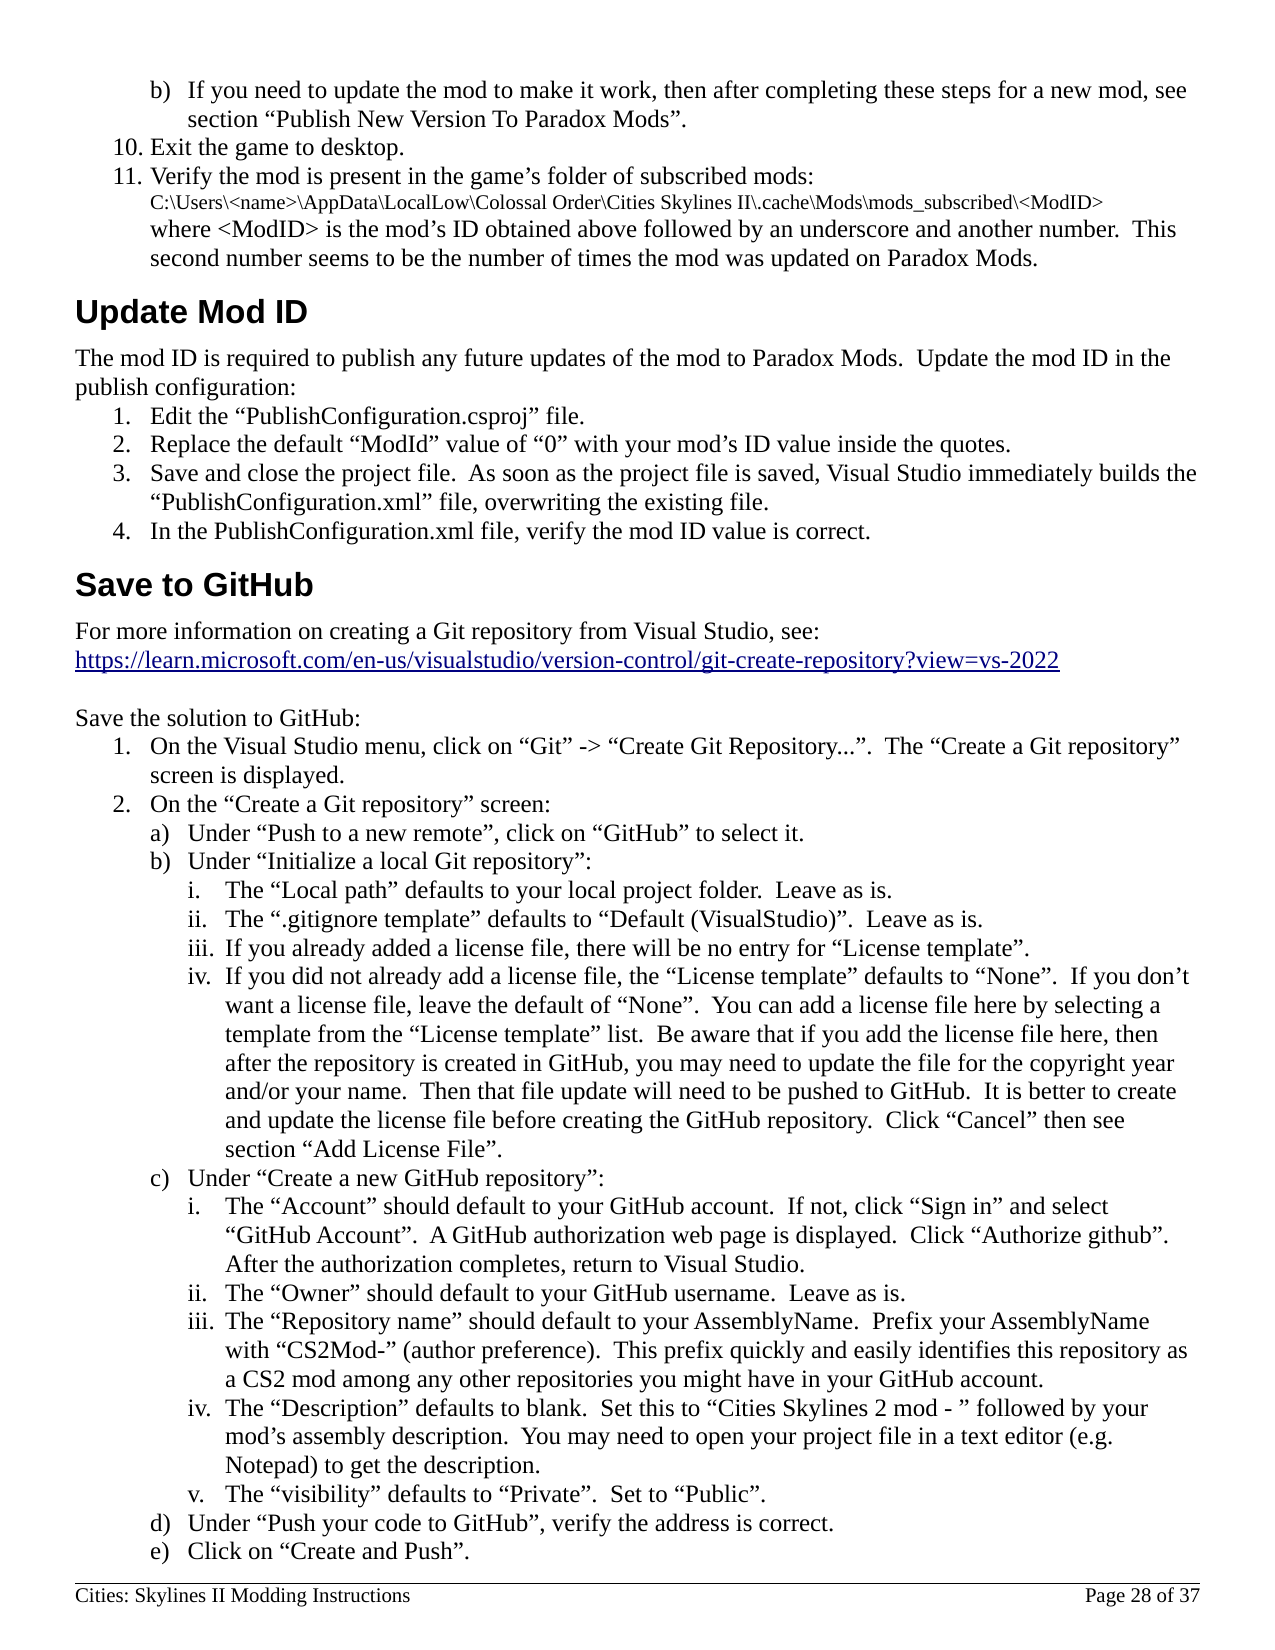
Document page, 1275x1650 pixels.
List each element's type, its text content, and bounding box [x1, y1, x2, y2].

list Under “Push your code to GitHub”, verify the address is correct. [150, 1508, 1200, 1536]
list If you need to update the mod to make it work, then after completing these steps for a new mod, see section “Publish New Version To Paradox Mods”. [150, 75, 1200, 132]
list If you already added a license file, there will be no entry for “License template”. [187, 933, 1200, 961]
text Save the solution to GitHub: [75, 703, 1200, 731]
list The “Description” defaults to blank. Set this to “Cities Skylines 2 mod - ” followed by your mod’s assembly description. You may need to open your project file in a text editor (e.g. Notepad) to get the description. [187, 1393, 1200, 1479]
list Under “Create a new GitHub repository”: [150, 1163, 1200, 1191]
list The “Owner” should default to your GitHub username. Leave as is. [187, 1278, 1200, 1306]
subtitle Save to GitHub [75, 565, 1200, 604]
list On the Visual Studio menu, click on “Git” -> “Create Git Repository...”. The “Create a Git repository” screen is displayed. [112, 731, 1200, 789]
list The “Local path” defaults to your local project folder. Leave as is. [187, 875, 1200, 904]
list The “Repository name” should default to your AssemblyName. Prefix your AssemblyName with “CS2Mod-” (author preference). This prefix quickly and easily identifies this repository as a CS2 mod among any other repositories you might have in your GitHub account. [187, 1306, 1200, 1393]
list If you did not already add a license file, the “License template” defaults to “None”. If you don’t want a license file, leave the default of “None”. You can add a license file here by selecting a template from the “License template” list. Be aware that if you add the license file here, then after the repository is created in GitHub, you may need to update the file for the copyright year and/or your name. Then that file update will need to be pushed to GitHub. It is better to create and update the license file before creating the GitHub repository. Click “Cancel” then see section “Add License File”. [187, 961, 1200, 1163]
list Click on “Create and Push”. [150, 1536, 1200, 1565]
list In the PublishConfiguration.xml file, verify the mod ID value is correct. [112, 516, 1200, 544]
list Under “Initialize a local Git repository”: [150, 846, 1200, 875]
list The “Account” should default to your GitHub account. If not, click “Sign in” and select “GitHub Account”. A GitHub authorization web page is displayed. Click “Authorize github”. After the authorization completes, return to Visual Studio. [187, 1191, 1200, 1278]
list Edit the “PublishConfiguration.csproj” file. [112, 401, 1200, 429]
list On the “Create a Git repository” screen: [112, 789, 1200, 818]
list Exit the game to desktop. [112, 132, 1200, 161]
list Save and close the project file. As soon as the project file is saved, Visual Studio immediately builds the “PublishConfiguration.xml” file, overwriting the existing file. [112, 458, 1200, 516]
list Under “Push to a new remote”, click on “GitHub” to select it. [150, 818, 1200, 846]
list Replace the default “ModId” value of “0” with your mod’s ID value inside the quotes. [112, 429, 1200, 458]
list The “visibility” defaults to “Private”. Set to “Public”. [187, 1479, 1200, 1508]
list The “.gitignore template” defaults to “Default (VisualStudio)”. Leave as is. [187, 904, 1200, 933]
text For more information on creating a Git repository from Visual Studio, see: https://learn.microsoft.com/en-us/visualstudio/version-control/git-create-repository?view=vs-2022 [75, 616, 1200, 674]
subtitle Update Mod ID [75, 292, 1200, 331]
text The mod ID is required to publish any future updates of the mod to Paradox Mods. Update the mod ID in the publish configuration: [75, 343, 1200, 401]
list Verify the mod is present in the game’s folder of subscribed mods: C:\Users\<name>\AppData\LocalLow\Colossal Order\Cities Skylines II\.cache\Mods\mods_subscribed\<ModID> where <ModID> is the mod’s ID obtained above followed by an underscore and another number. This second number seems to be the number of times the mod was updated on Paradox Mods. [112, 161, 1200, 272]
